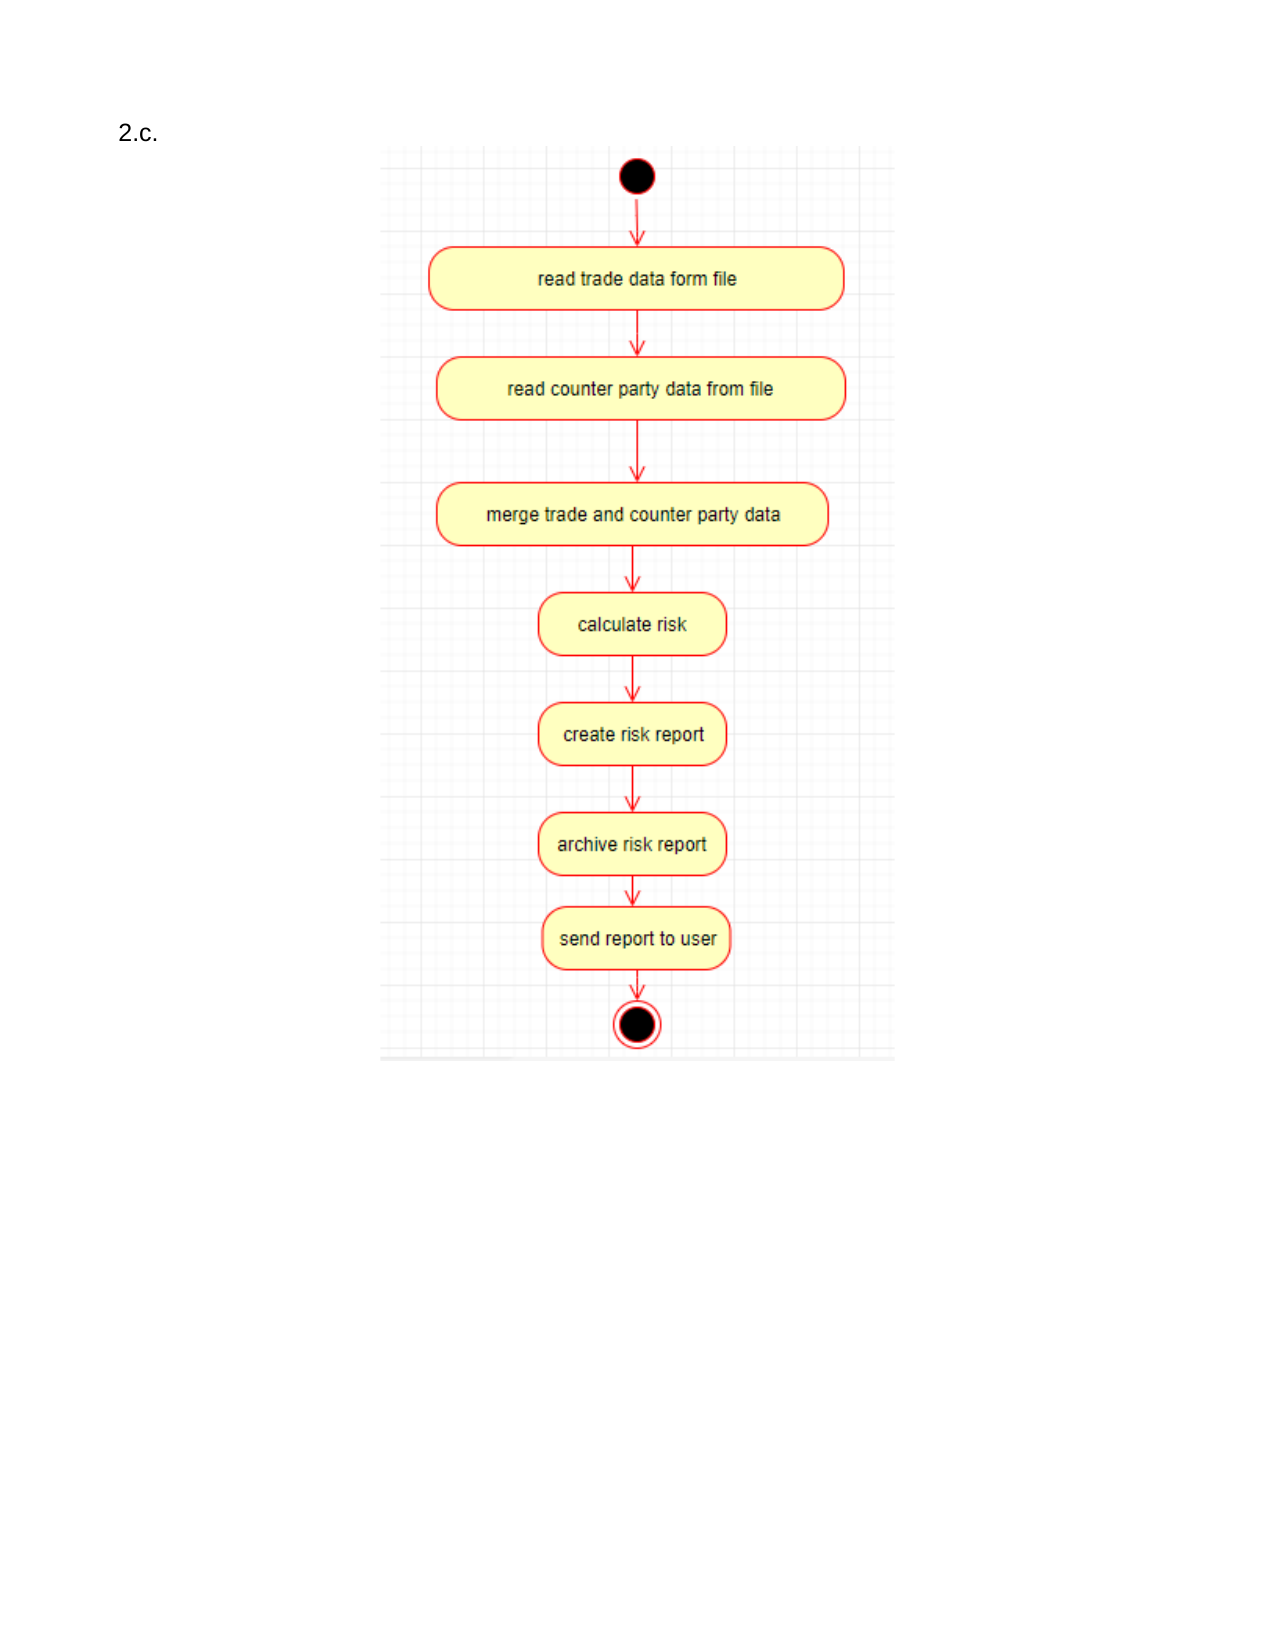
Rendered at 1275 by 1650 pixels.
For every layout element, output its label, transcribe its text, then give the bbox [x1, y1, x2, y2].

text 2.c. [118, 118, 1157, 147]
